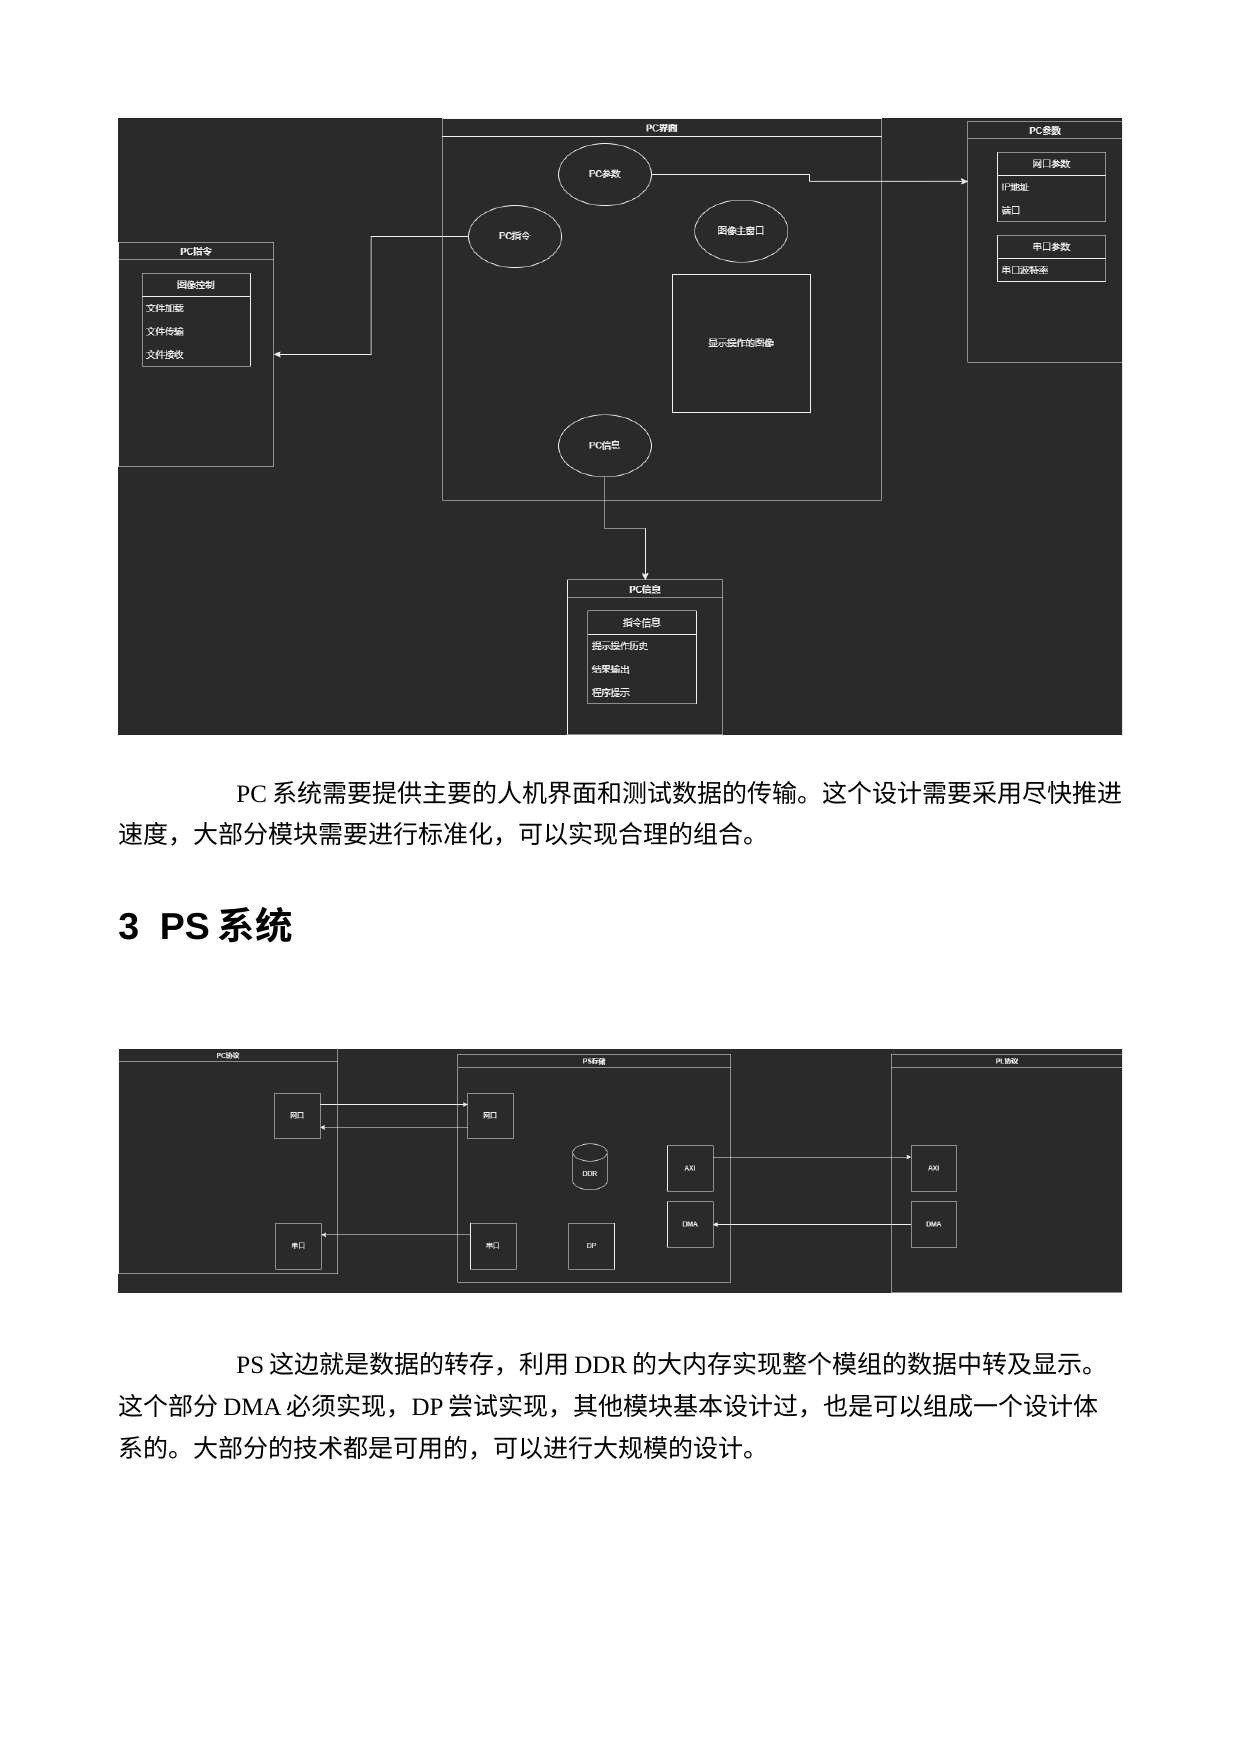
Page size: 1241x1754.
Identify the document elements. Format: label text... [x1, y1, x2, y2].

text PS这边就是数据的转存，利用DDR的大内存实现整个模组的数据中转及显示。这个部分DMA必须实现，DP尝试实现，其他模块基本设计过，也是可以组成一个设计体系的。大部分的技术都是可用的，可以进行大规模的设计。 [118, 1345, 1122, 1464]
subtitle 3 PS系统 [118, 896, 1122, 1037]
picture [118, 118, 1123, 735]
picture [118, 1049, 1123, 1293]
text PC系统需要提供主要的人机界面和测试数据的传输。这个设计需要采用尽快推进速度，大部分模块需要进行标准化，可以实现合理的组合。 [118, 735, 1122, 851]
